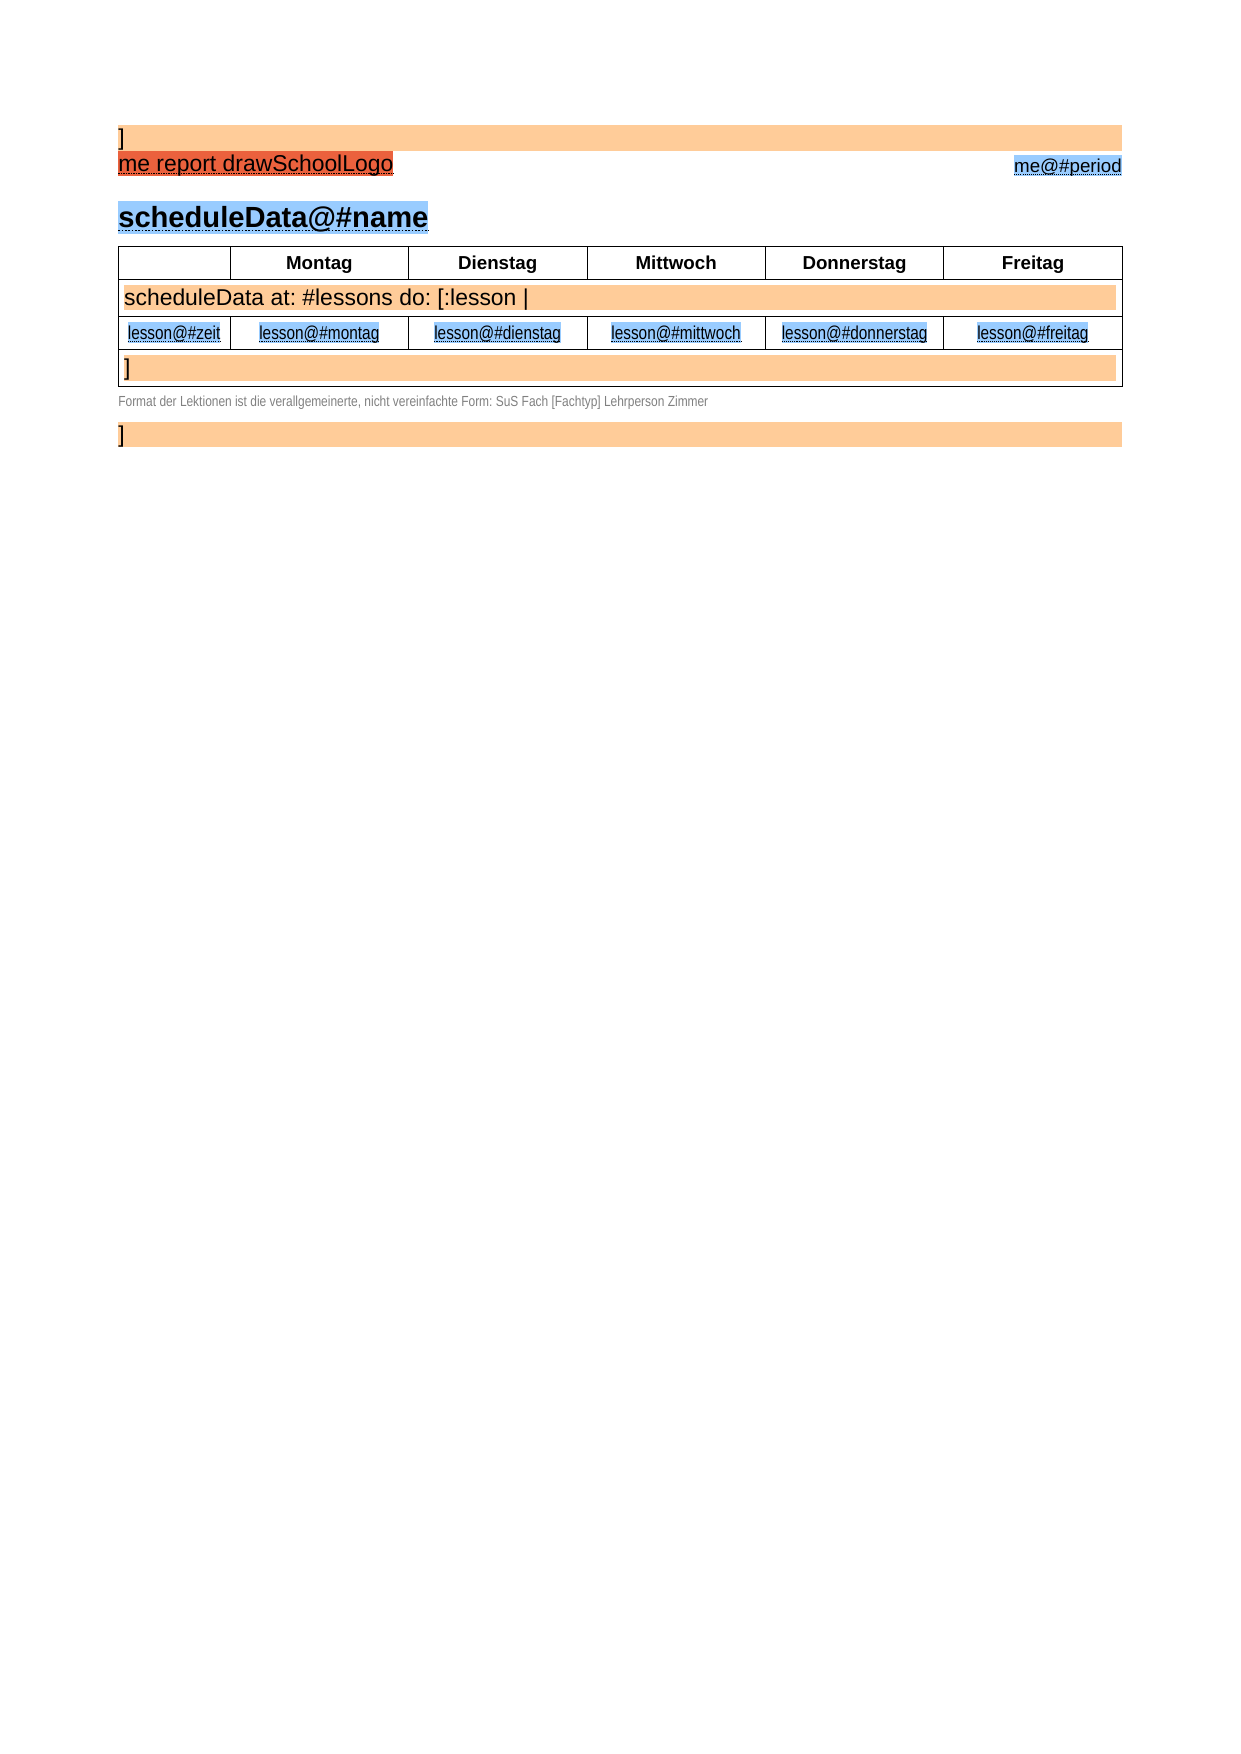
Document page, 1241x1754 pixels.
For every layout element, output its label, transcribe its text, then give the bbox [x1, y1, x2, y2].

table_header me@#period [680, 151, 1121, 176]
table_header Mittwoch [588, 247, 765, 279]
text ] [118, 125, 1122, 151]
table_cell lesson@#donnerstag [766, 317, 943, 349]
table_cell scheduleData at: #lessons do: [:lesson | [119, 280, 1122, 316]
text Format der Lektionen ist die verallgemeinerte, nicht vereinfachte Form: SuS Fach [Fachtyp] Lehrperson Zimmer [118, 392, 1122, 409]
table_cell lesson@#freitag [944, 317, 1122, 349]
table_cell lesson@#mittwoch [588, 317, 765, 349]
table_cell lesson@#zeit [119, 317, 230, 349]
table_cell lesson@#montag [231, 317, 408, 349]
table_header [119, 247, 230, 279]
text ] [118, 422, 1122, 447]
table_header me report drawSchoolLogo [393, 151, 680, 176]
subtitle scheduleData@#name [428, 201, 1122, 234]
table_header Dienstag [409, 247, 587, 279]
table_cell lesson@#dienstag [409, 317, 587, 349]
table_header Montag [231, 247, 408, 279]
table_header Freitag [944, 247, 1122, 279]
table_header Donnerstag [766, 247, 943, 279]
table_cell ] [119, 350, 1122, 386]
